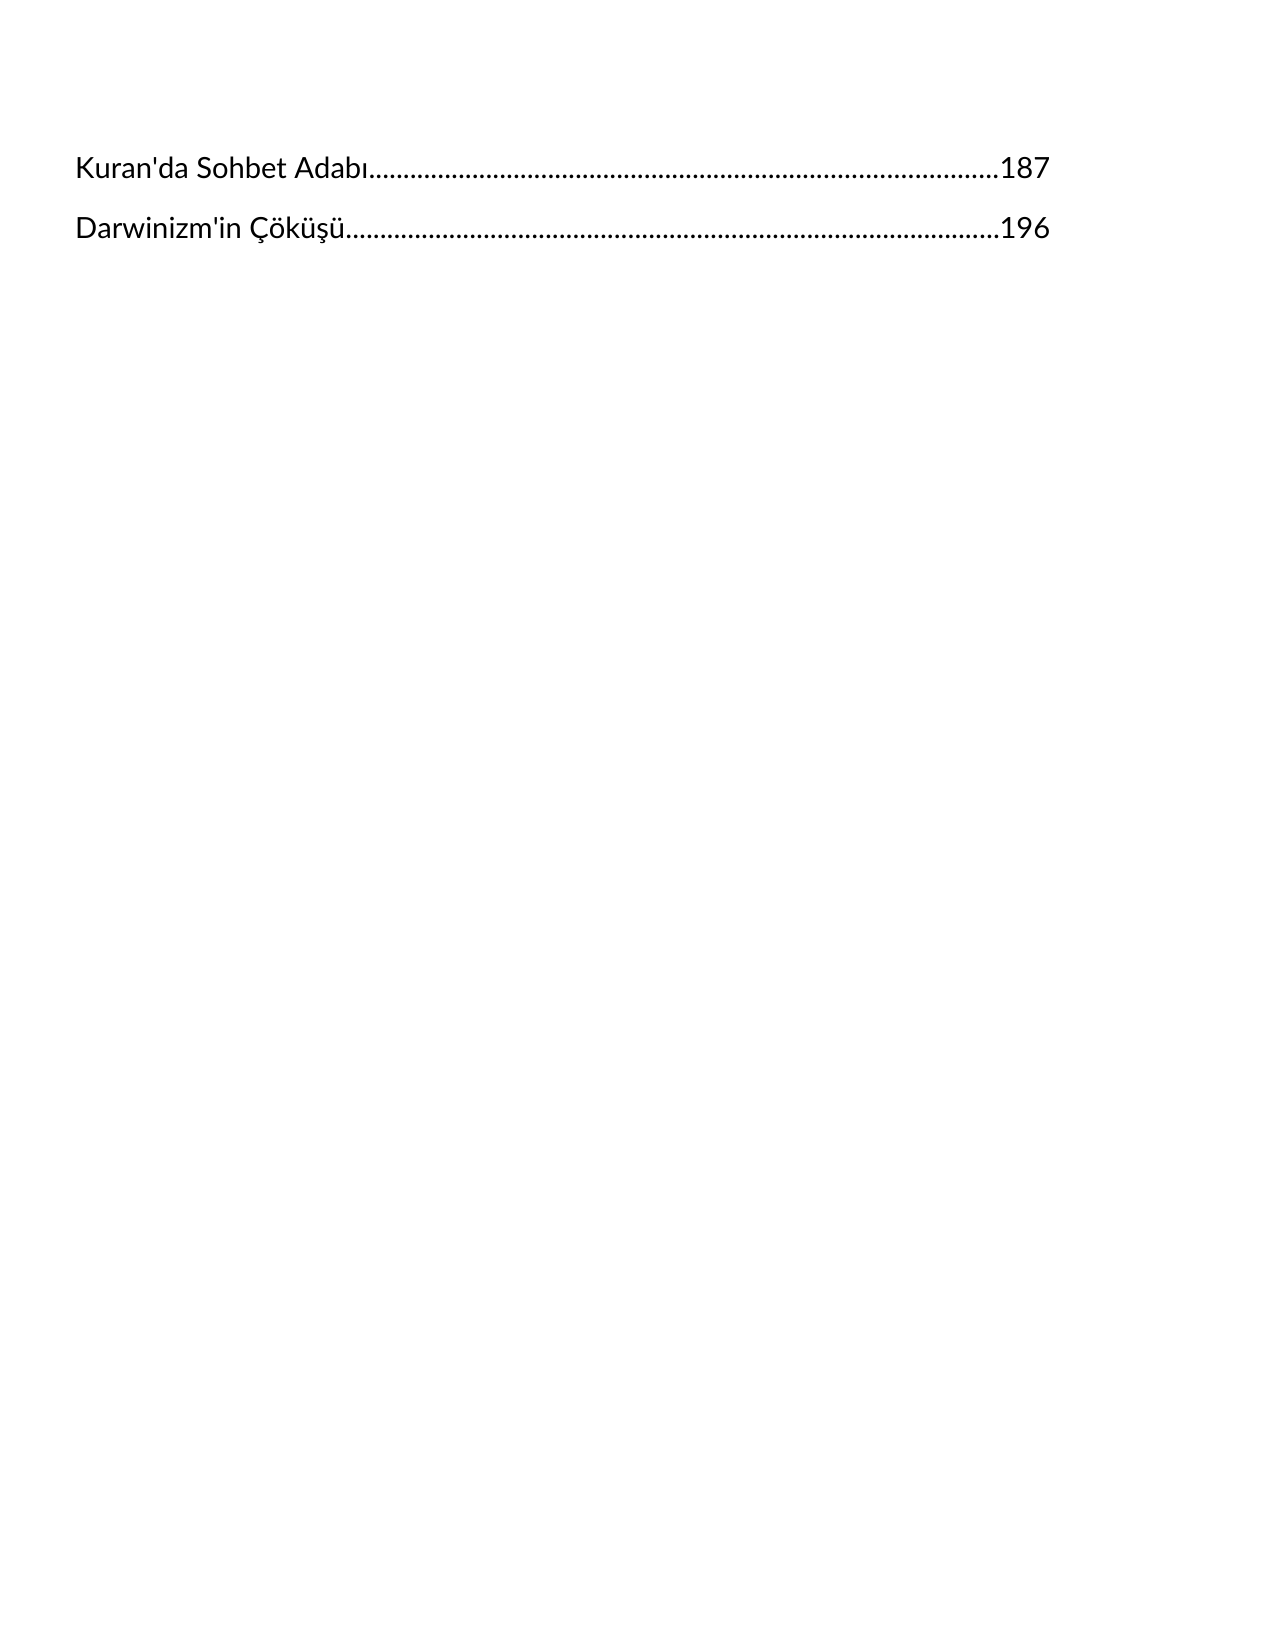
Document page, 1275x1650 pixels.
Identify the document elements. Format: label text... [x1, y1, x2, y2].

subtitle Darwinizm'in Çöküşü 196 [75, 210, 1200, 245]
subtitle Kuran'da Sohbet Adabı 187 [75, 150, 1200, 185]
